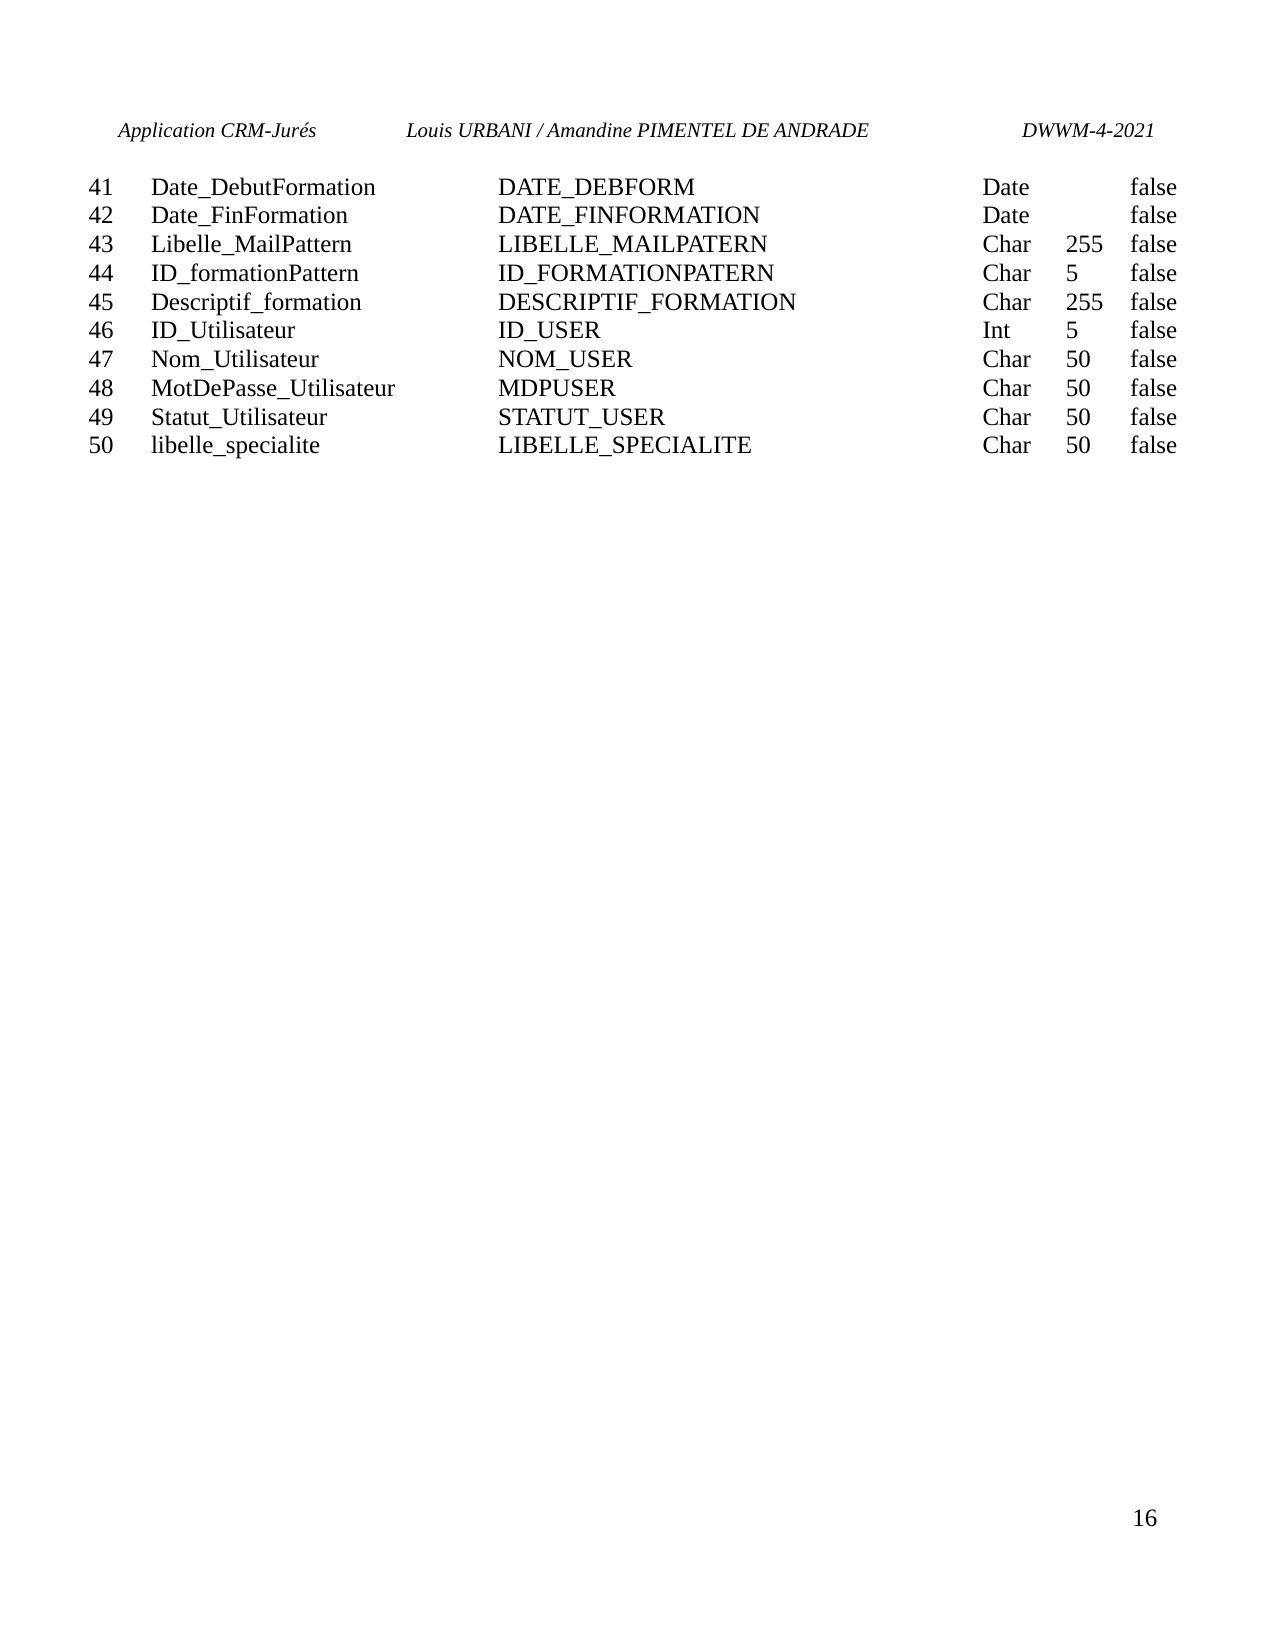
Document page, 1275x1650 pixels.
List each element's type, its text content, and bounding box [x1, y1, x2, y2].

table_cell ID_FORMATIONPATERN [495, 258, 979, 287]
table_cell Nom_Utilisateur [148, 344, 495, 373]
table_cell NOM_USER [495, 344, 979, 373]
table_cell Date_FinFormation [148, 200, 495, 229]
table_cell 42 [54, 200, 148, 229]
table_cell 50 [1063, 373, 1127, 402]
table_cell DESCRIPTIF_FORMATION [495, 287, 979, 315]
table_cell Char [979, 258, 1062, 287]
table_cell Char [979, 430, 1062, 459]
table_cell false [1127, 315, 1216, 344]
table_cell 48 [54, 373, 148, 402]
table_cell false [1127, 229, 1216, 258]
table_cell 50 [1063, 344, 1127, 373]
table_cell false [1127, 258, 1216, 287]
table_cell ID_Utilisateur [148, 315, 495, 344]
table_cell Descriptif_formation [148, 287, 495, 315]
table_cell false [1127, 200, 1216, 229]
table_cell 47 [54, 344, 148, 373]
table_cell Date [979, 200, 1062, 229]
table_cell Char [979, 229, 1062, 258]
table_cell Statut_Utilisateur [148, 402, 495, 430]
table_cell 255 [1063, 287, 1127, 315]
table_cell LIBELLE_SPECIALITE [495, 430, 979, 459]
table_cell 45 [54, 287, 148, 315]
table_cell DATE_DEBFORM [495, 172, 979, 200]
table_cell LIBELLE_MAILPATERN [495, 229, 979, 258]
table_cell 41 [54, 172, 148, 200]
table_cell Date_DebutFormation [148, 172, 495, 200]
table_cell 49 [54, 402, 148, 430]
table_cell Char [979, 402, 1062, 430]
table_cell 43 [54, 229, 148, 258]
table_cell ID_formationPattern [148, 258, 495, 287]
table_cell 50 [1063, 430, 1127, 459]
table_cell 5 [1063, 258, 1127, 287]
table_cell false [1127, 287, 1216, 315]
table_cell 50 [1063, 402, 1127, 430]
table_cell MotDePasse_Utilisateur [148, 373, 495, 402]
table_cell [1063, 172, 1127, 200]
table_cell Int [979, 315, 1062, 344]
table_cell Char [979, 287, 1062, 315]
table_cell false [1127, 344, 1216, 373]
table_cell Libelle_MailPattern [148, 229, 495, 258]
table_cell false [1127, 402, 1216, 430]
table_cell [1063, 200, 1127, 229]
table_cell 46 [54, 315, 148, 344]
table_cell false [1127, 430, 1216, 459]
table_cell DATE_FINFORMATION [495, 200, 979, 229]
table_cell STATUT_USER [495, 402, 979, 430]
table_cell false [1127, 172, 1216, 200]
table_cell 5 [1063, 315, 1127, 344]
table_cell Date [979, 172, 1062, 200]
table_cell libelle_specialite [148, 430, 495, 459]
table_cell false [1127, 373, 1216, 402]
table_cell Char [979, 344, 1062, 373]
table_cell 50 [54, 430, 148, 459]
table_cell Char [979, 373, 1062, 402]
table_cell 44 [54, 258, 148, 287]
table_cell ID_USER [495, 315, 979, 344]
table_cell 255 [1063, 229, 1127, 258]
table_cell MDPUSER [495, 373, 979, 402]
